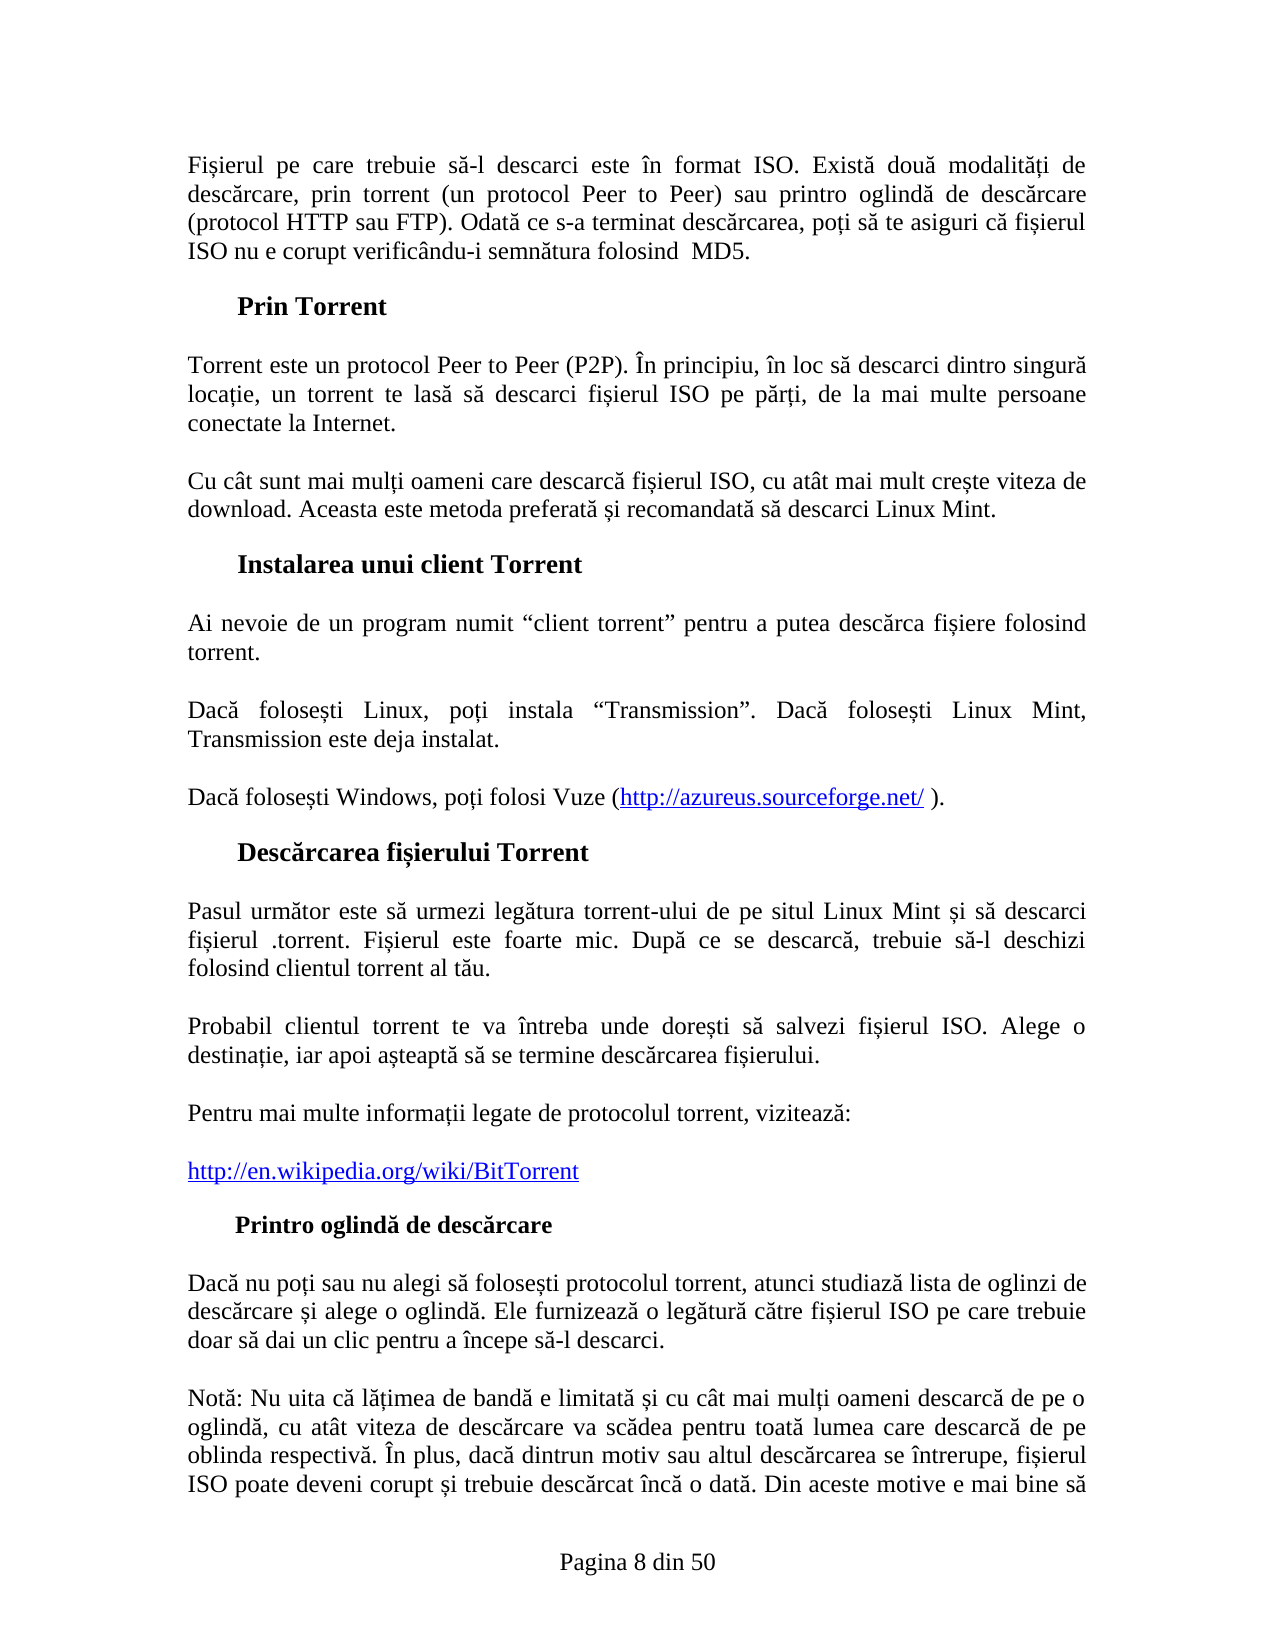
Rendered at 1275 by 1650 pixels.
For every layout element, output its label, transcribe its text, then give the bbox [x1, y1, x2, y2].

text Dacă nu poți sau nu alegi să folosești protocolul torrent, atunci studiază lista de oglinzi de descărcare și alege o oglindă. Ele furnizează o legătură către fișierul ISO pe care trebuie doar să dai un clic pentru a începe să-l descarci. [187, 1268, 1087, 1354]
text Cu cât sunt mai mulți oameni care descarcă fișierul ISO, cu atât mai mult crește viteza de download. Aceasta este metoda preferată și recomandată să descarci Linux Mint. [187, 466, 1087, 523]
subtitle Prin Torrent [187, 290, 1087, 321]
text Dacă folosești Linux, poți instala “Transmission”. Dacă folosești Linux Mint, Transmission este deja instalat. [187, 695, 1087, 753]
text Notă: Nu uita că lățimea de bandă e limitată și cu cât mai mulți oameni descarcă de pe o oglindă, cu atât viteza de descărcare va scădea pentru toată lumea care descarcă de pe oblinda respectivă. În plus, dacă dintrun motiv sau altul descărcarea se întrerupe, fișierul ISO poate deveni corupt și trebuie descărcat încă o dată. Din aceste motive e mai bine să [187, 1383, 1087, 1498]
text Pasul următor este să urmezi legătura torrent-ului de pe situl Linux Mint și să descarci fișierul .torrent. Fișierul este foarte mic. După ce se descarcă, trebuie să-l deschizi folosind clientul torrent al tău. [187, 896, 1087, 982]
subtitle Descărcarea fișierului Torrent [187, 836, 1087, 867]
text Pentru mai multe informații legate de protocolul torrent, vizitează: [187, 1098, 1087, 1127]
subtitle Printro oglindă de descărcare [187, 1210, 1087, 1238]
text Probabil clientul torrent te va întreba unde dorești să salvezi fișierul ISO. Alege o destinație, iar apoi așteaptă să se termine descărcarea fișierului. [187, 1011, 1087, 1069]
subtitle Instalarea unui client Torrent [187, 548, 1087, 579]
text http://en.wikipedia.org/wiki/BitTorrent [187, 1156, 1087, 1185]
text Ai nevoie de un program numit “client torrent” pentru a putea descărca fișiere folosind torrent. [187, 608, 1087, 666]
text Fișierul pe care trebuie să-l descarci este în format ISO. Există două modalități de descărcare, prin torrent (un protocol Peer to Peer) sau printro oglindă de descărcare (protocol HTTP sau FTP). Odată ce s-a terminat descărcarea, poți să te asiguri că fișierul ISO nu e corupt verificându-i semnătura folosind MD5. [187, 150, 1087, 265]
text Torrent este un protocol Peer to Peer (P2P). În principiu, în loc să descarci dintro singură locație, un torrent te lasă să descarci fișierul ISO pe părți, de la mai multe persoane conectate la Internet. [187, 350, 1087, 437]
text Dacă folosești Windows, poți folosi Vuze (http://azureus.sourceforge.net/ ). [187, 782, 1087, 811]
